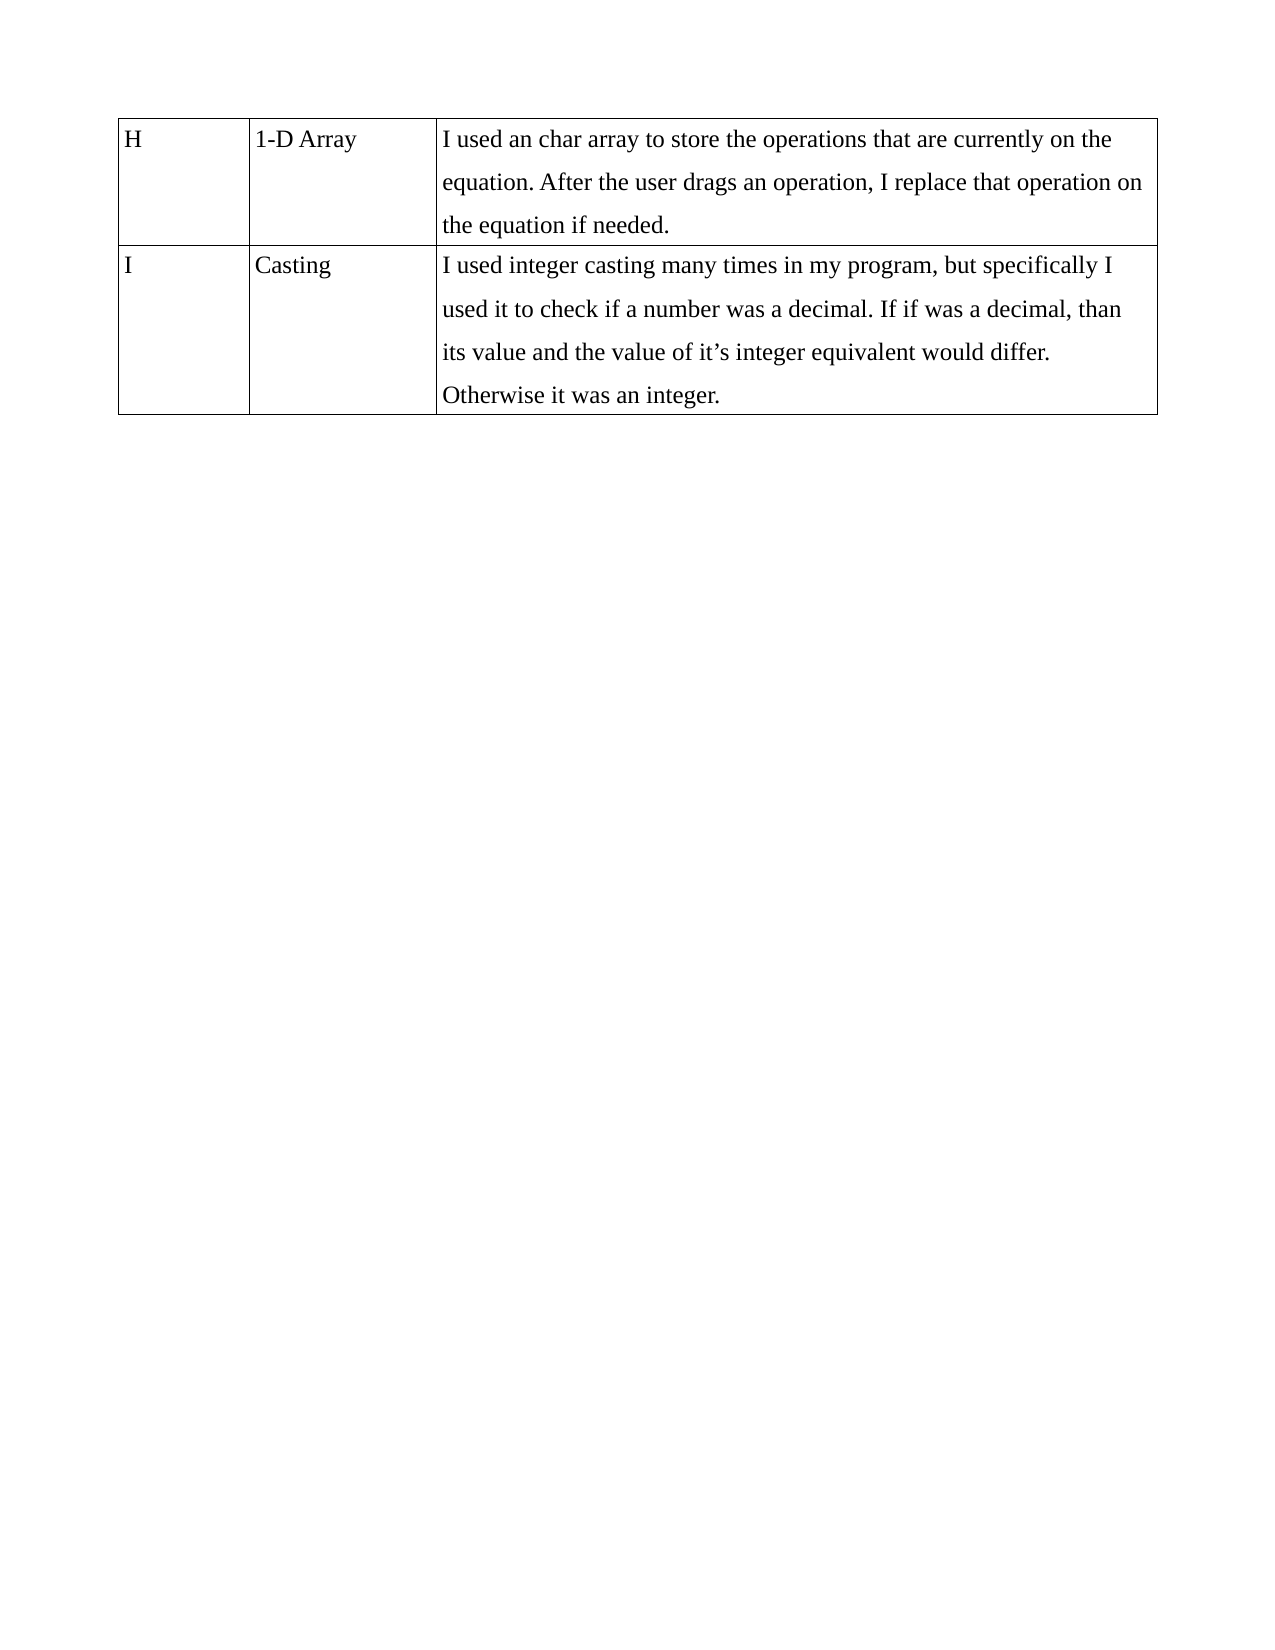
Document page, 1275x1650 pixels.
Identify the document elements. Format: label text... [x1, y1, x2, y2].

table_cell I used integer casting many times in my program, but specifically I used it to check if a number was a decimal. If if was a decimal, than its value and the value of it’s integer equivalent would differ. Otherwise it was an integer. [437, 246, 1157, 414]
table_cell H [119, 119, 249, 245]
table_cell 1-D Array [250, 119, 436, 245]
table_cell I used an char array to store the operations that are currently on the equation. After the user drags an operation, I replace that operation on the equation if needed. [437, 119, 1157, 245]
table_cell Casting [250, 246, 436, 414]
table_cell I [119, 246, 249, 414]
